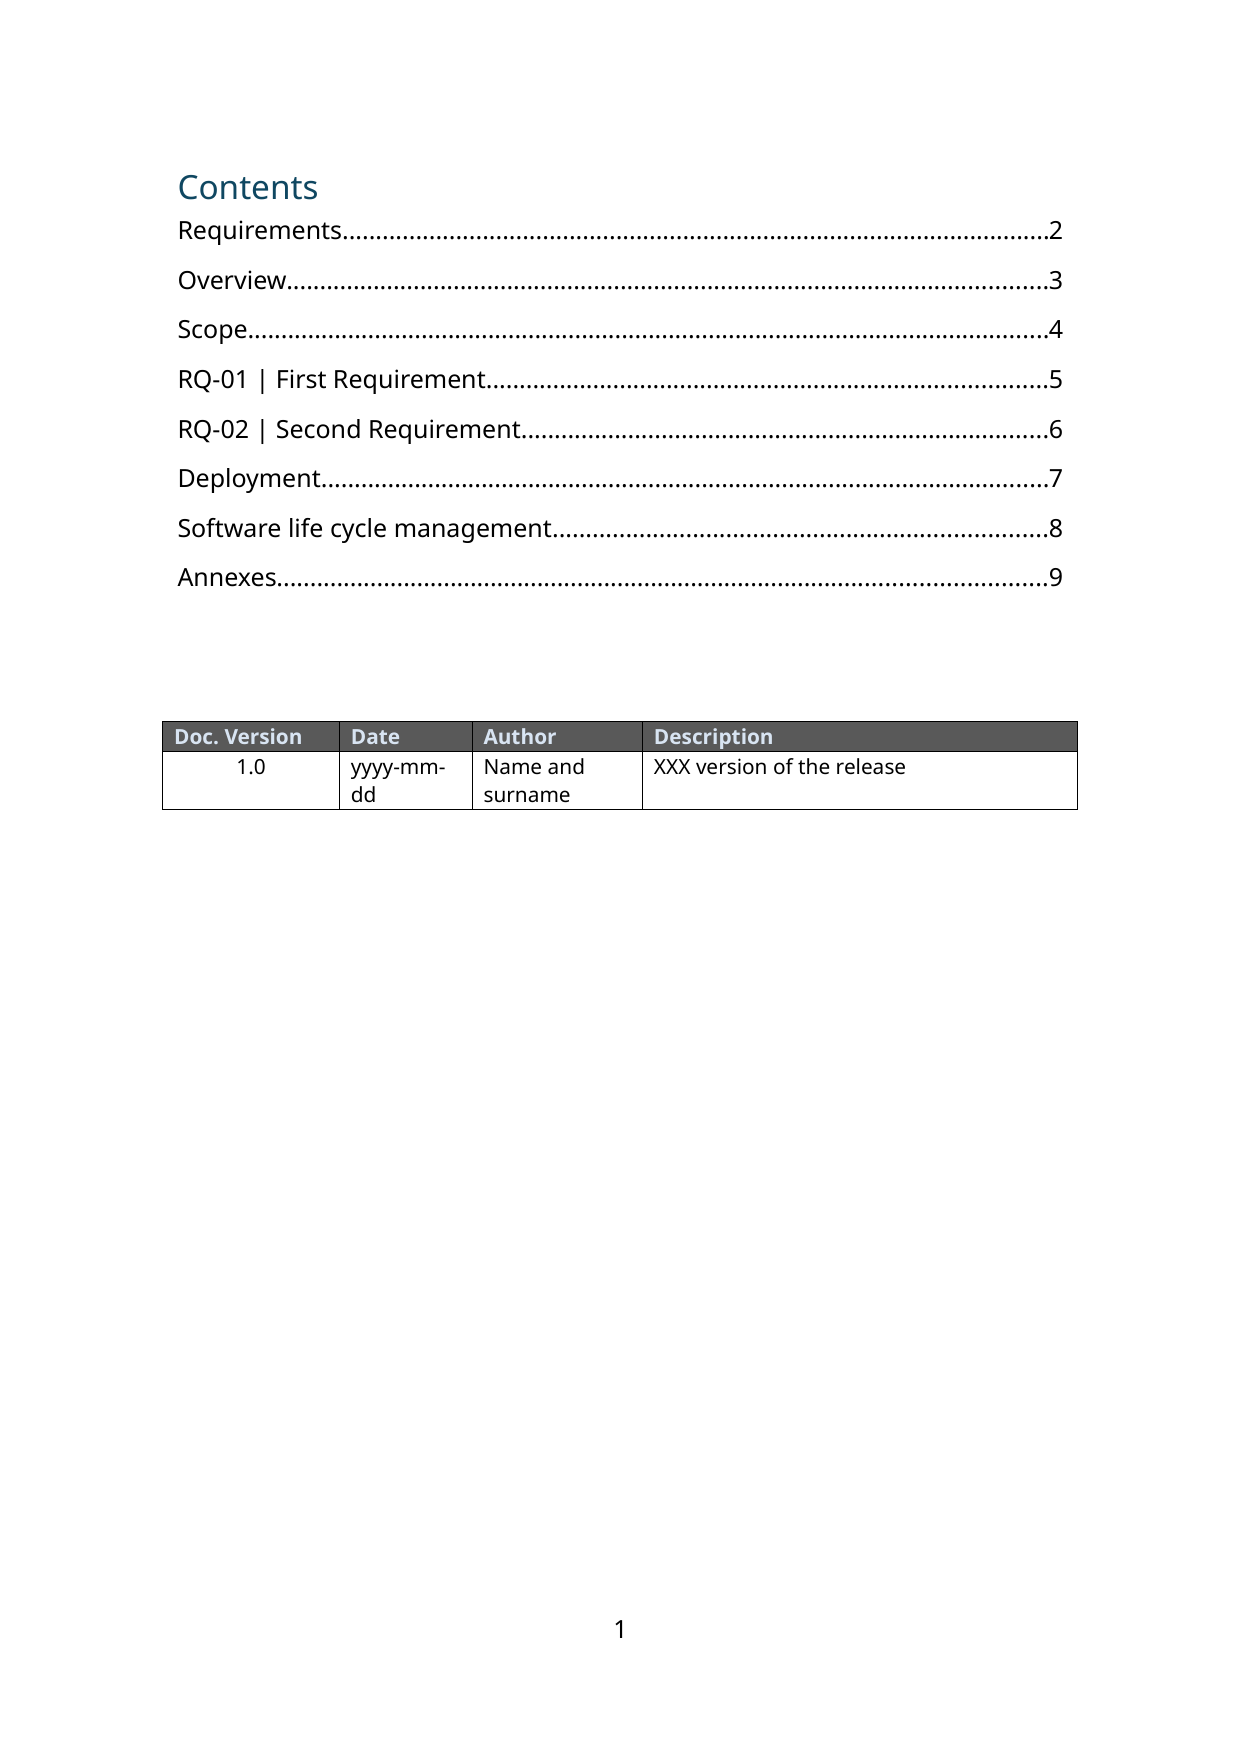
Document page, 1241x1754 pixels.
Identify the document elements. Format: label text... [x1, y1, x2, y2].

table_header Date [340, 722, 472, 751]
text Software life cycle management 8 [177, 510, 1063, 544]
text Annexes 9 [177, 560, 1063, 594]
table_header Description [643, 722, 1077, 751]
table_header Author [473, 722, 642, 751]
text RQ-01 | First Requirement 5 [177, 362, 1063, 396]
text Deployment 7 [177, 461, 1063, 495]
subtitle Contents [177, 164, 1063, 209]
table_header Doc. Version [163, 722, 339, 751]
table_cell XXX version of the release [643, 752, 1077, 809]
text Requirements 2 [177, 213, 1063, 247]
table_cell Name and surname [473, 752, 642, 809]
table_cell yyyy-mm-dd [340, 752, 472, 809]
text RQ-02 | Second Requirement 6 [177, 411, 1063, 445]
text Overview 3 [177, 262, 1063, 297]
text Scope 4 [177, 312, 1063, 346]
table_cell 1.0 [163, 752, 339, 809]
